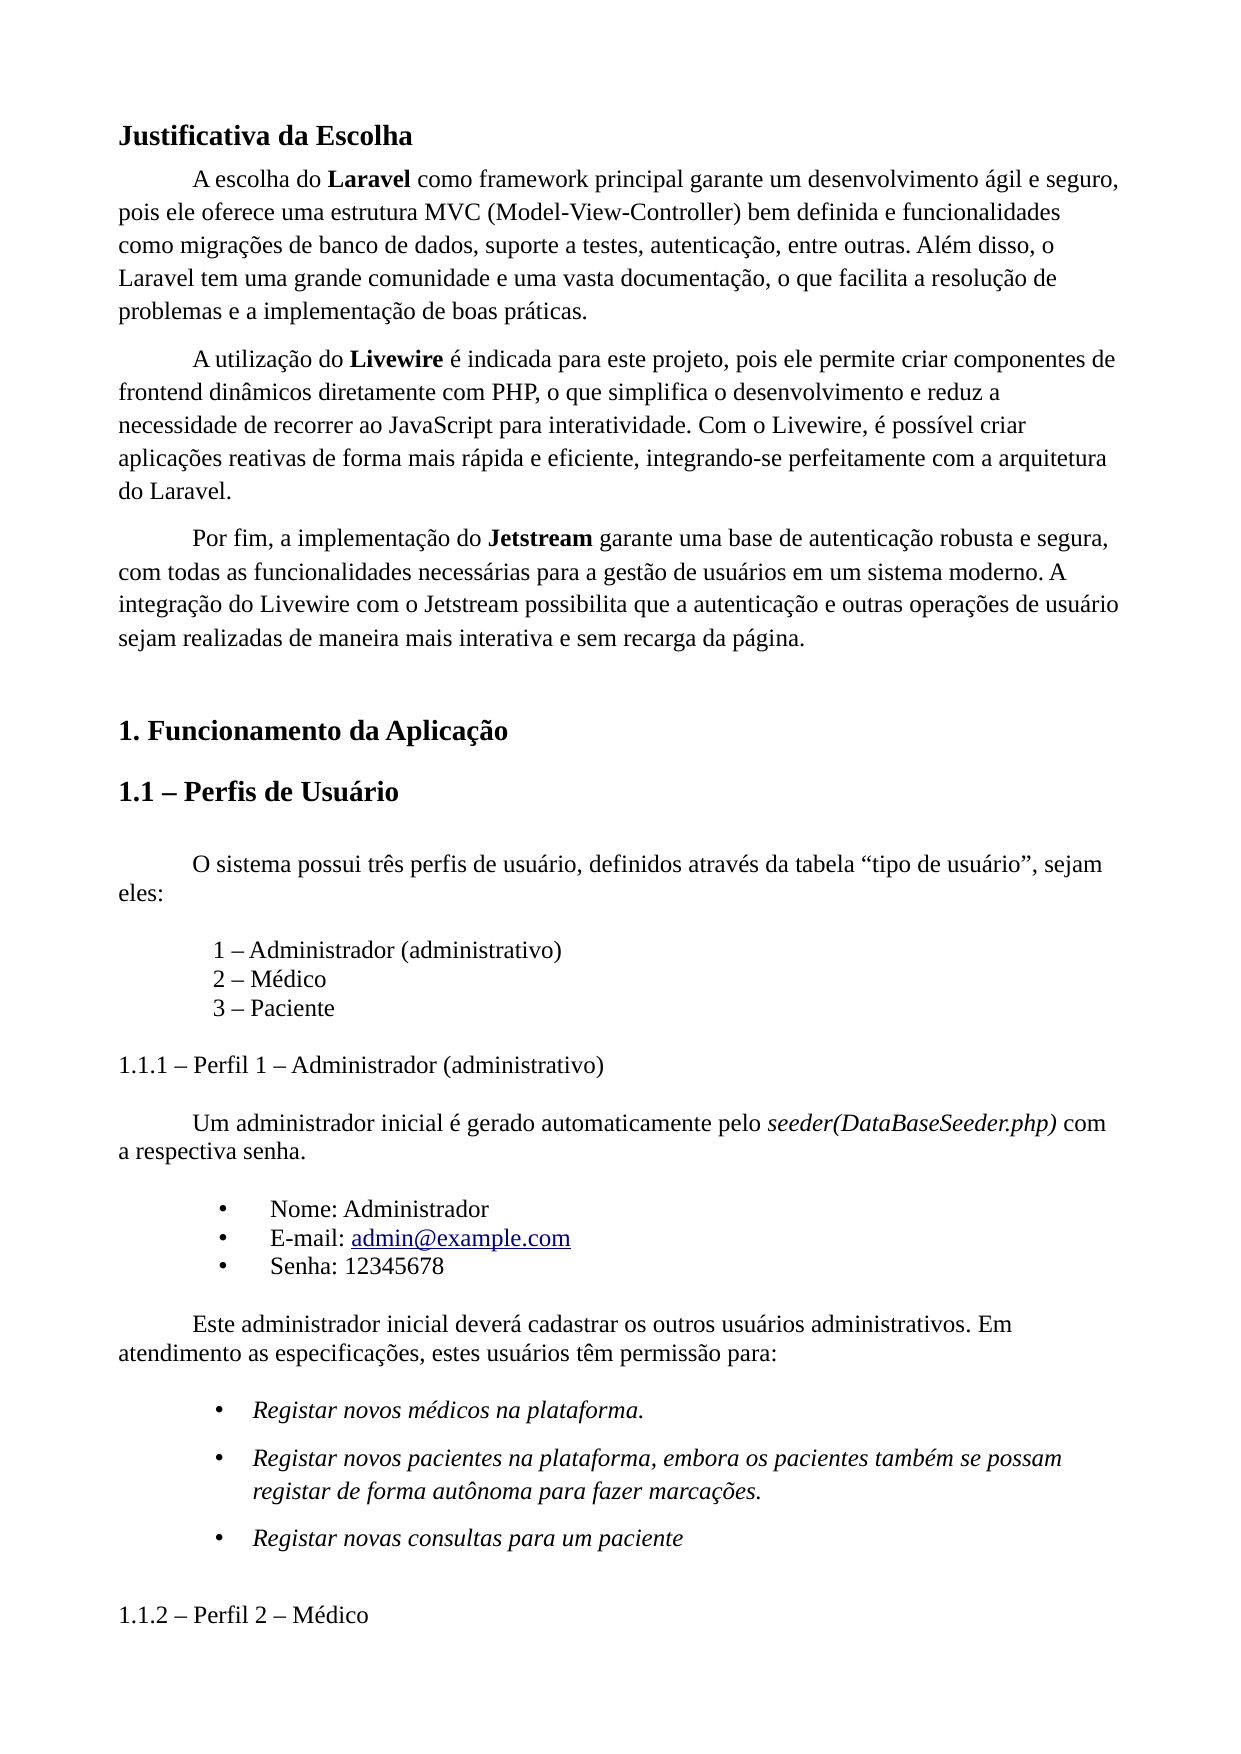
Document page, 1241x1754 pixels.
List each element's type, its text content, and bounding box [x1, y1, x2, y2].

text 1.1.2 – Perfil 2 – Médico [118, 1600, 1122, 1628]
text Um administrador inicial é gerado automaticamente pelo seeder(DataBaseSeeder.php) com a respectiva senha. [118, 1108, 1122, 1165]
text Por fim, a implementação do Jetstream garante uma base de autenticação robusta e segura, com todas as funcionalidades necessárias para a gestão de usuários em um sistema moderno. A integração do Livewire com o Jetstream possibilita que a autenticação e outras operações de usuário sejam realizadas de maneira mais interativa e sem recarga da página. [118, 523, 1122, 651]
list E-mail: admin@example.com [218, 1223, 1122, 1251]
text 1 – Administrador (administrativo) [213, 935, 1122, 964]
text 3 – Paciente [213, 993, 1122, 1021]
text Este administrador inicial deverá cadastrar os outros usuários administrativos. Em atendimento as especificações, estes usuários têm permissão para: [118, 1309, 1122, 1366]
list Registar novas consultas para um paciente [215, 1523, 1122, 1552]
text 1.1.1 – Perfil 1 – Administrador (administrativo) [118, 1050, 1122, 1079]
list Registar novos pacientes na plataforma, embora os pacientes também se possam registar de forma autônoma para fazer marcações. [215, 1443, 1122, 1504]
list Senha: 12345678 [218, 1251, 1122, 1280]
list Registar novos médicos na plataforma. [215, 1395, 1122, 1424]
text 2 – Médico [213, 964, 1122, 993]
text A utilização do Livewire é indicada para este projeto, pois ele permite criar componentes de frontend dinâmicos diretamente com PHP, o que simplifica o desenvolvimento e reduz a necessidade de recorrer ao JavaScript para interatividade. Com o Livewire, é possível criar aplicações reativas de forma mais rápida e eficiente, integrando-se perfeitamente com a arquitetura do Laravel. [118, 344, 1122, 505]
subtitle Justificativa da Escolha [118, 118, 1122, 152]
subtitle 1.1 – Perfis de Usuário [118, 774, 1122, 808]
subtitle 1. Funcionamento da Aplicação [118, 713, 1122, 747]
list Nome: Administrador [218, 1194, 1122, 1223]
text A escolha do Laravel como framework principal garante um desenvolvimento ágil e seguro, pois ele oferece uma estrutura MVC (Model-View-Controller) bem definida e funcionalidades como migrações de banco de dados, suporte a testes, autenticação, entre outras. Além disso, o Laravel tem uma grande comunidade e uma vasta documentação, o que facilita a resolução de problemas e a implementação de boas práticas. [118, 164, 1122, 325]
text O sistema possui três perfis de usuário, definidos através da tabela “tipo de usuário”, sejam eles: [118, 849, 1122, 906]
